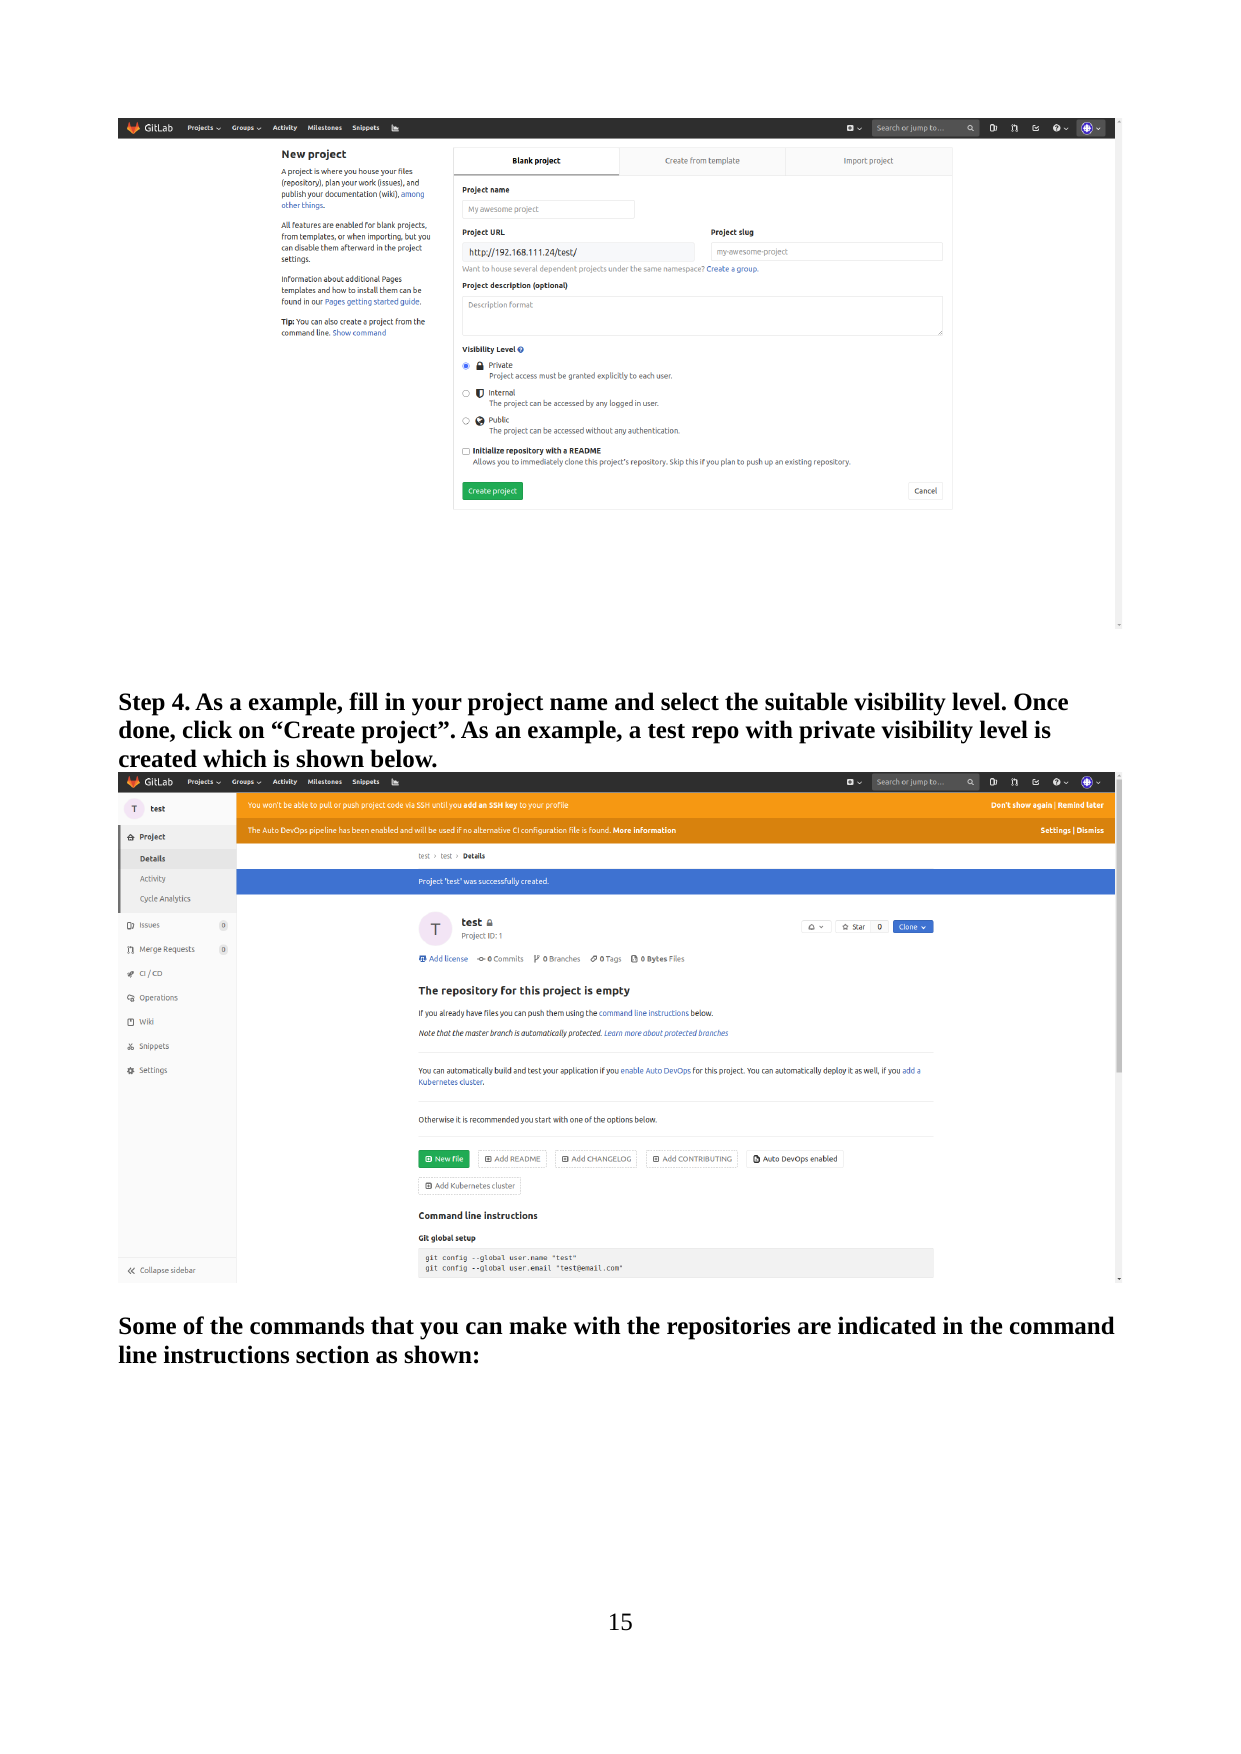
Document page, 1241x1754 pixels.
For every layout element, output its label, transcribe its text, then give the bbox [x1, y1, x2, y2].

picture [118, 118, 1123, 629]
text Step 4. As a example, fill in your project name and select the suitable visibility level. Once done, click on “Create project”. As an example, a test repo with private visibility level is created which is shown below. [118, 687, 1122, 772]
text Some of the commands that you can make with the repositories are indicated in the command line instructions section as shown: [118, 1311, 1122, 1369]
picture [118, 772, 1123, 1283]
